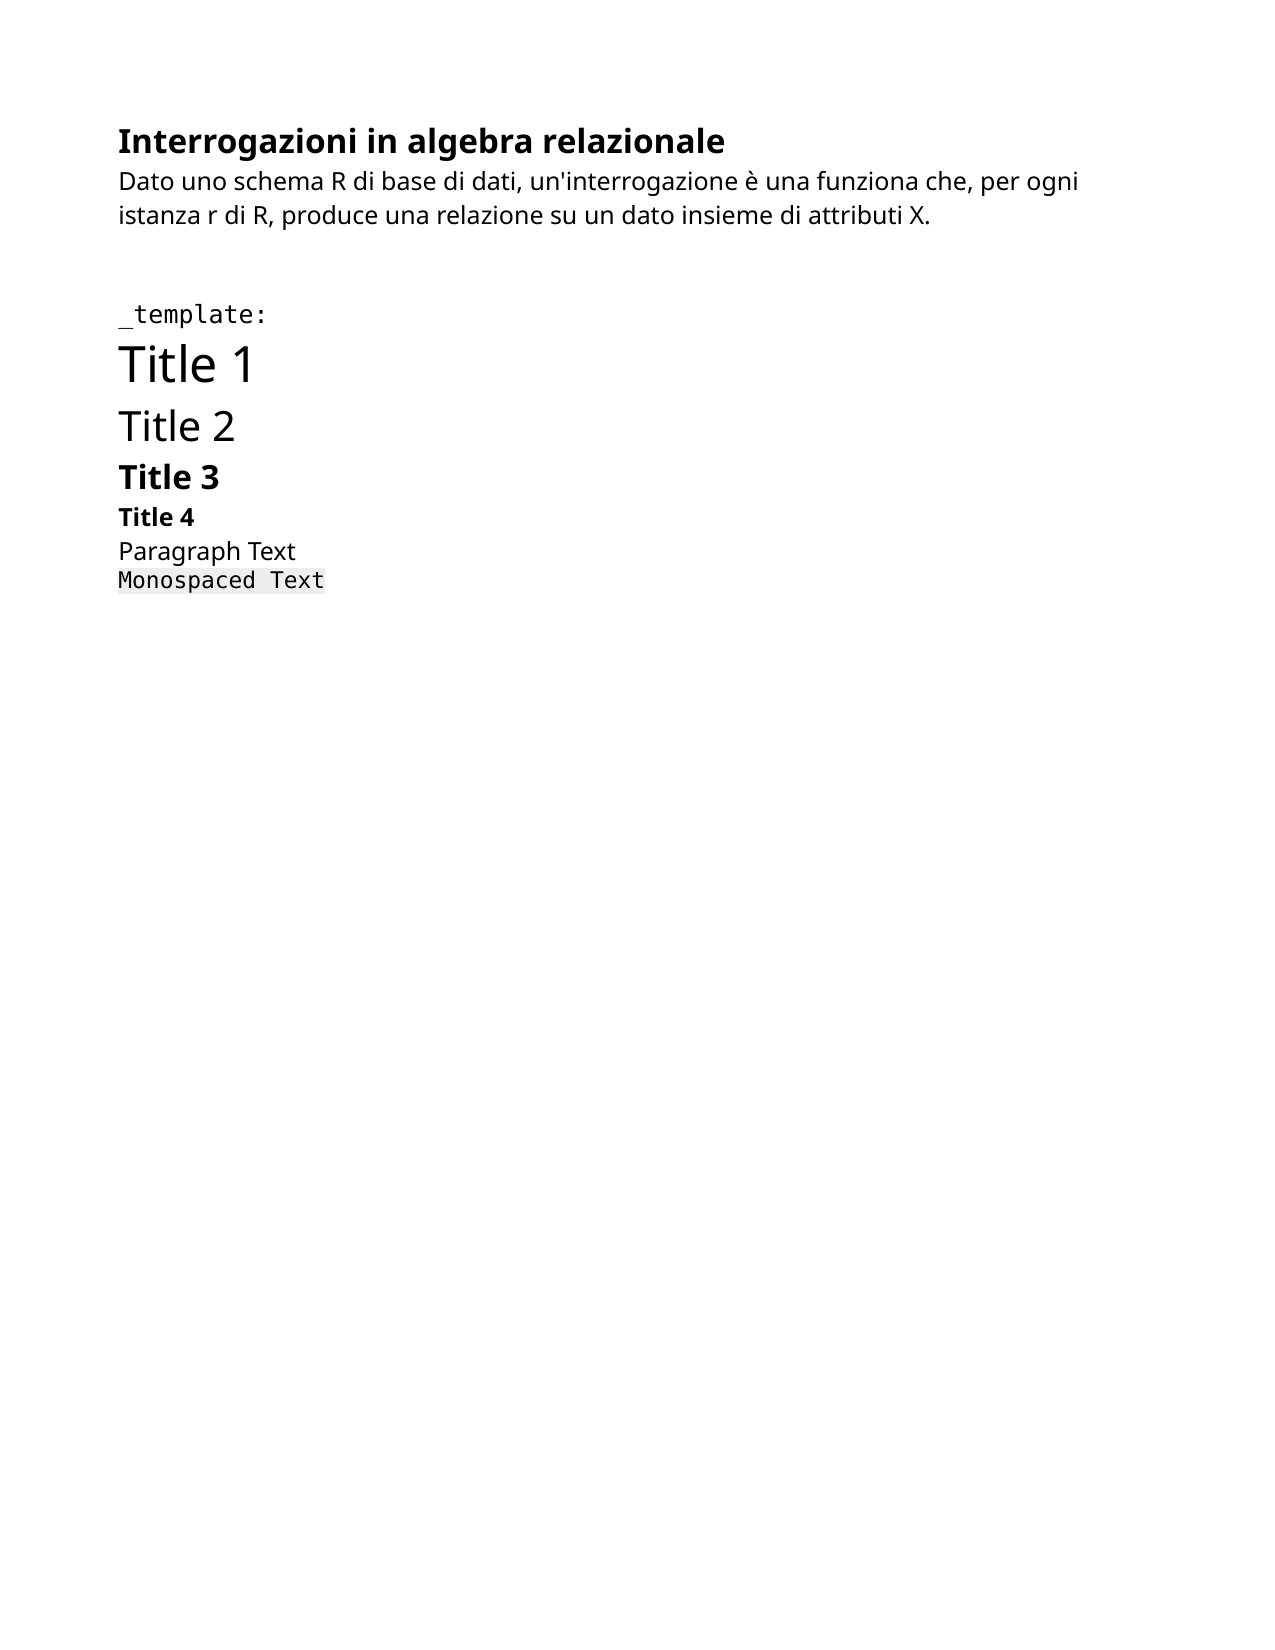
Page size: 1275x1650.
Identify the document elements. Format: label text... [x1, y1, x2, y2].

text Dato uno schema R di base di dati, un'interrogazione è una funziona che, per ogni istanza r di R, produce una relazione su un dato insieme di attributi X. [118, 163, 1157, 232]
text _template: [118, 300, 1157, 329]
text Paragraph Text [118, 533, 1157, 567]
text Title 1 [118, 329, 1157, 397]
text Monospaced Text [118, 567, 1157, 594]
text Interrogazioni in algebra relazionale [118, 118, 1157, 163]
text Title 4 [118, 499, 1157, 533]
text Title 3 [118, 454, 1157, 499]
text Title 2 [118, 397, 1157, 454]
